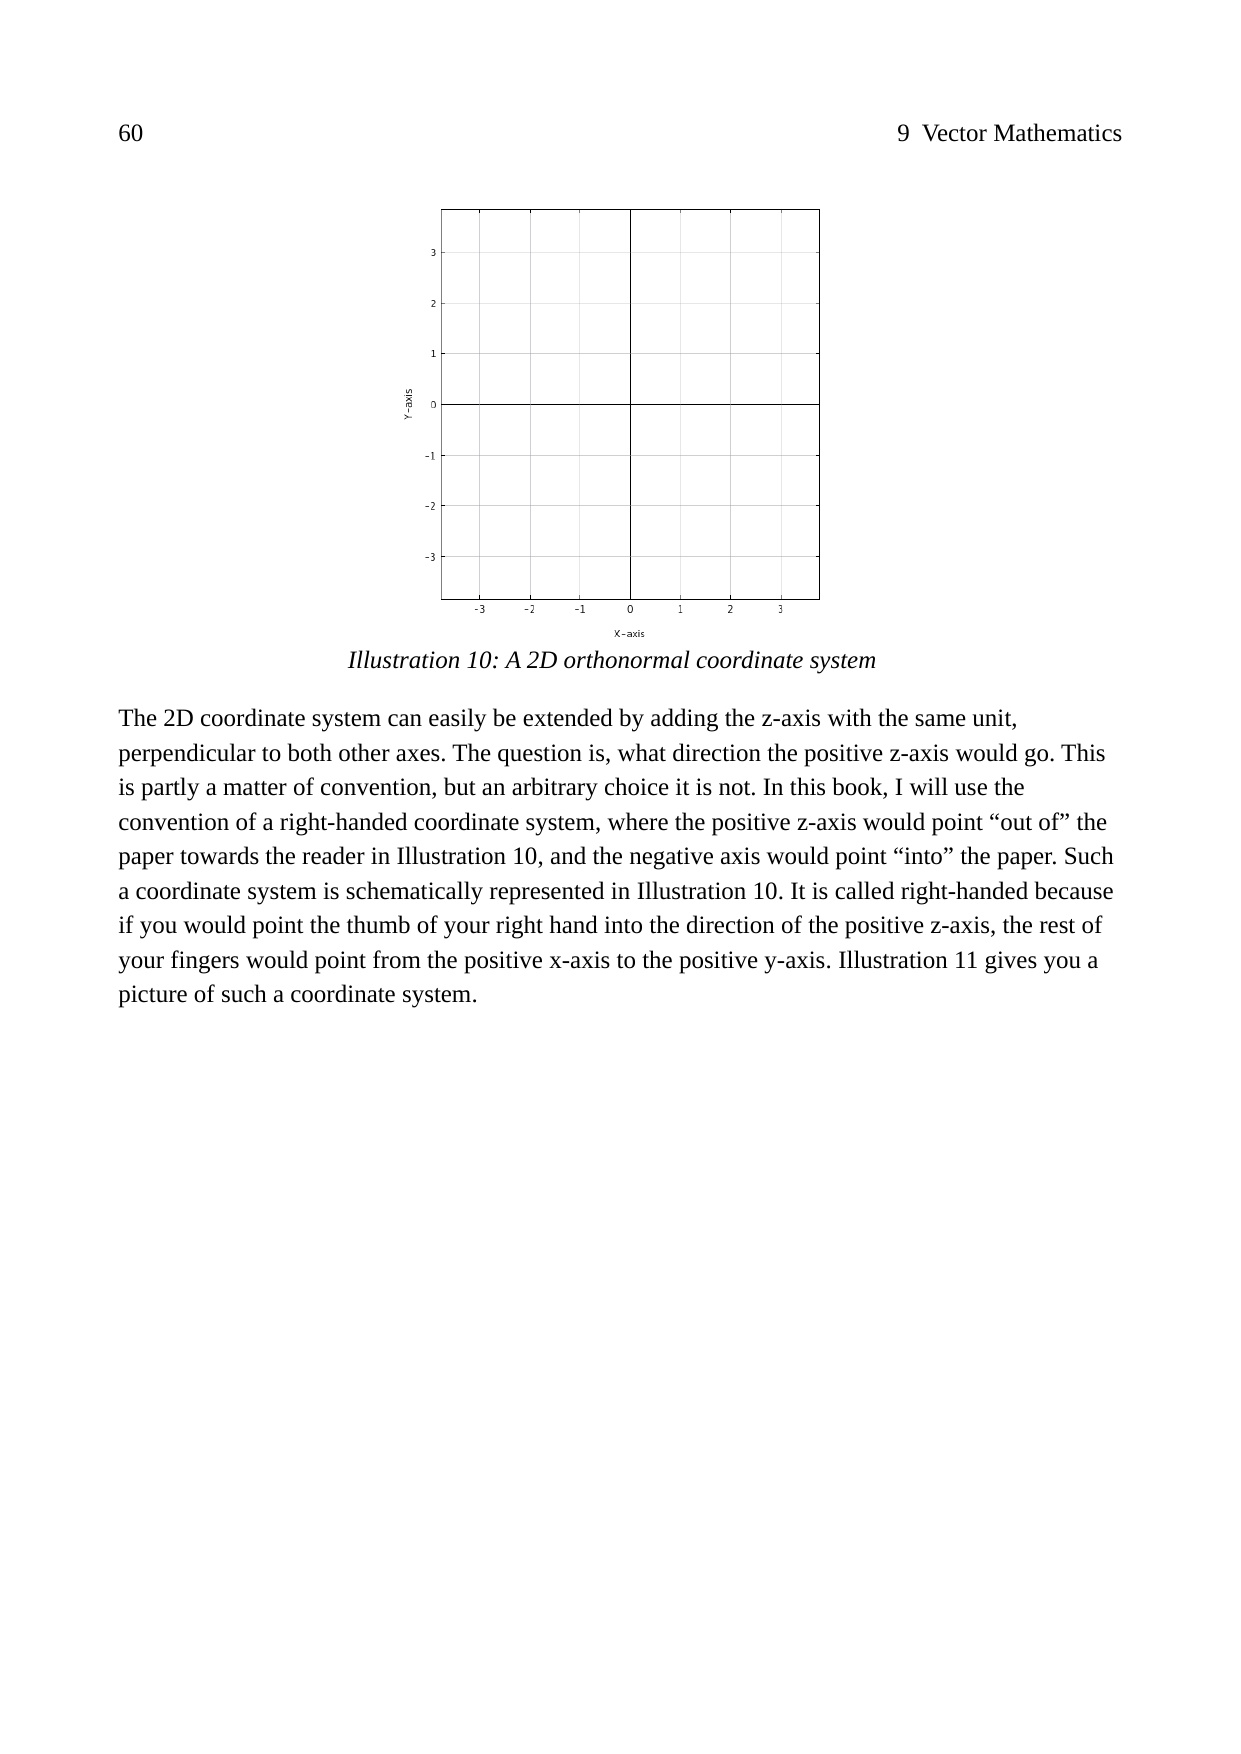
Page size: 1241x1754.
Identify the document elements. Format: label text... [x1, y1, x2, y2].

picture [395, 190, 846, 646]
text Illustration 10: A 2D orthonormal coordinate system [348, 191, 893, 674]
text The 2D coordinate system can easily be extended by adding the z-axis with the same unit, perpendicular to both other axes. The question is, what direction the positive z-axis would go. This is partly a matter of convention, but an arbitrary choice it is not. In this book, I will use the convention of a right-handed coordinate system, where the positive z-axis would point “out of” the paper towards the reader in Illustration 10, and the negative axis would point “into” the paper. Such a coordinate system is schematically represented in Illustration 10. It is called right-handed because if you would point the thumb of your right hand into the direction of the positive z-axis, the rest of your fingers would point from the positive x-axis to the positive y-axis. Illustration 11 gives you a picture of such a coordinate system. [118, 178, 1122, 1008]
